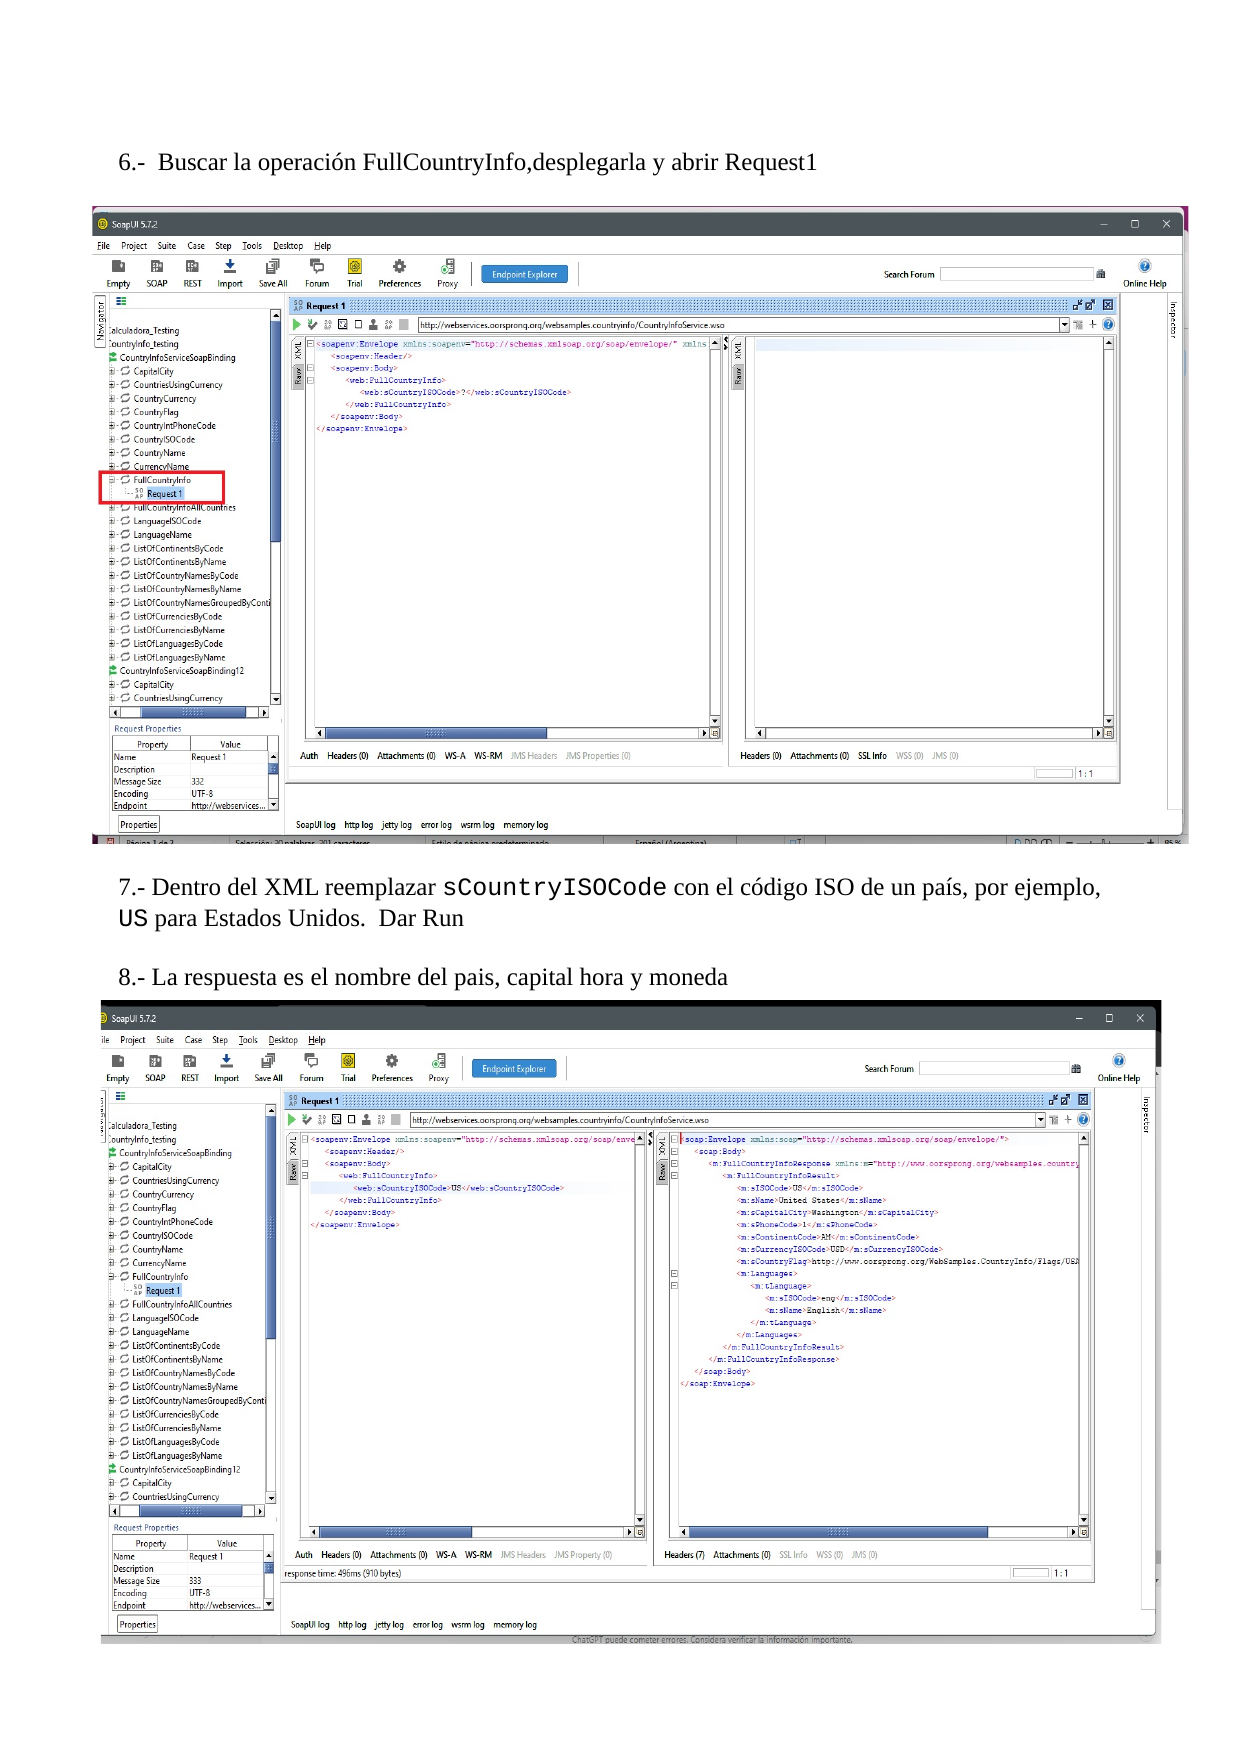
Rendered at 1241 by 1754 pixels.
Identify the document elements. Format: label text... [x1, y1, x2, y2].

text 8.- La respuesta es el nombre del pais, capital hora y moneda [118, 962, 1122, 991]
picture [100, 1000, 1162, 1644]
text 7.- Dentro del XML reemplazar sCountryISOCode con el código ISO de un país, por ejemplo, US para Estados Unidos. Dar Run [118, 872, 1122, 934]
picture [92, 206, 1189, 844]
text 6.- Buscar la operación FullCountryInfo,desplegarla y abrir Request1 [118, 147, 1122, 176]
